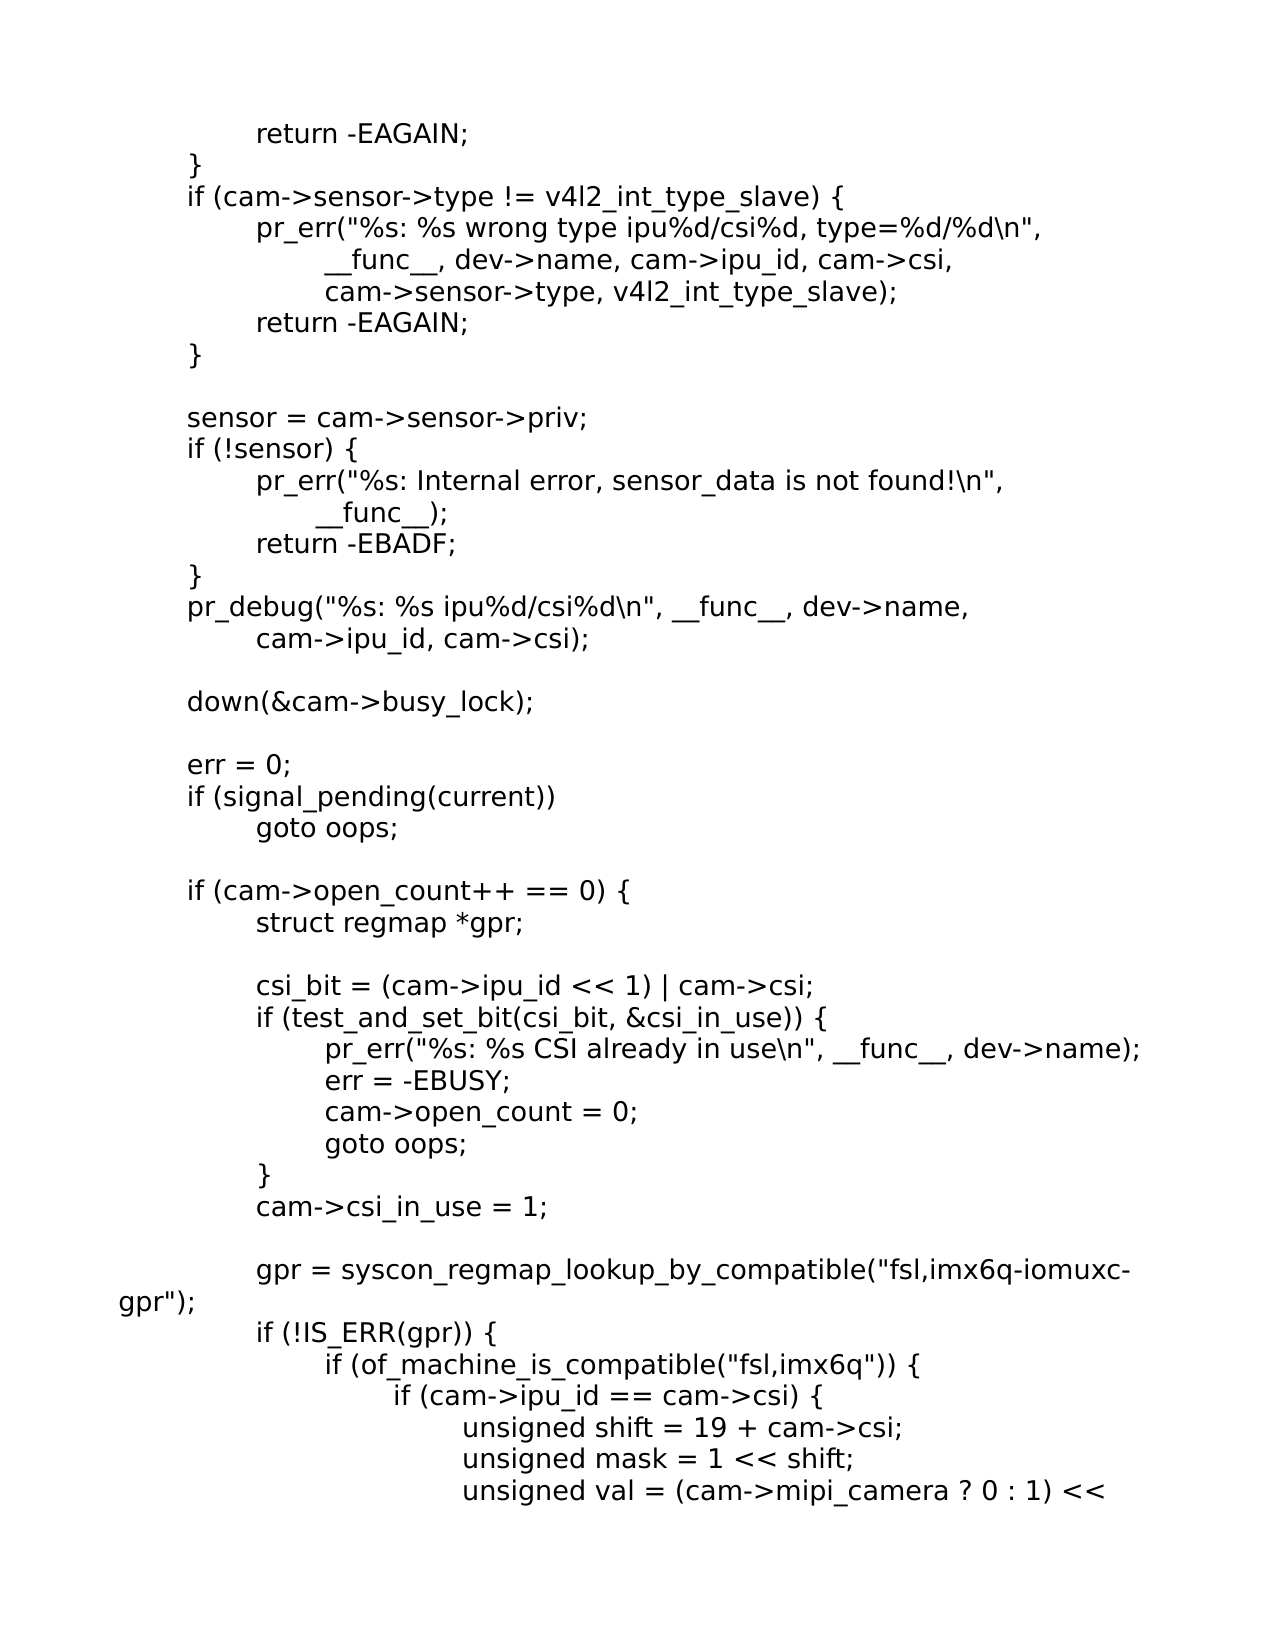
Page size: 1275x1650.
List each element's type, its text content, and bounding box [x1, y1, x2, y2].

text gpr = syscon_regmap_lookup_by_compatible("fsl,imx6q-iomuxc-gpr"); [118, 1254, 1157, 1317]
text sensor = cam->sensor->priv; [118, 402, 1157, 434]
text if (!IS_ERR(gpr)) { [118, 1317, 1157, 1349]
text unsigned shift = 19 + cam->csi; [118, 1412, 1157, 1444]
text struct regmap *gpr; [118, 907, 1157, 939]
text } [118, 339, 1157, 371]
text pr_debug("%s: %s ipu%d/csi%d\n", __func__, dev->name, [118, 592, 1157, 623]
text cam->csi_in_use = 1; [118, 1191, 1157, 1223]
text goto oops; [118, 1128, 1157, 1160]
text down(&cam->busy_lock); [118, 686, 1157, 718]
text if (cam->open_count++ == 0) { [118, 876, 1157, 907]
text __func__); [118, 497, 1157, 528]
text if (of_machine_is_compatible("fsl,imx6q")) { [118, 1349, 1157, 1381]
text csi_bit = (cam->ipu_id << 1) | cam->csi; [118, 970, 1157, 1002]
text return -EBADF; [118, 528, 1157, 560]
text __func__, dev->name, cam->ipu_id, cam->csi, [118, 244, 1157, 276]
text cam->ipu_id, cam->csi); [118, 623, 1157, 655]
text cam->sensor->type, v4l2_int_type_slave); [118, 276, 1157, 307]
text unsigned mask = 1 << shift; [118, 1444, 1157, 1475]
text cam->open_count = 0; [118, 1097, 1157, 1128]
text } [118, 1160, 1157, 1191]
text return -EAGAIN; [118, 307, 1157, 339]
text return -EAGAIN; [118, 118, 1157, 150]
text } [118, 560, 1157, 592]
text pr_err("%s: %s CSI already in use\n", __func__, dev->name); [118, 1033, 1157, 1065]
text err = -EBUSY; [118, 1065, 1157, 1097]
text if (signal_pending(current)) [118, 781, 1157, 812]
text err = 0; [118, 749, 1157, 781]
text unsigned val = (cam->mipi_camera ? 0 : 1) << [118, 1475, 1157, 1507]
text goto oops; [118, 812, 1157, 844]
text if (!sensor) { [118, 434, 1157, 465]
text pr_err("%s: %s wrong type ipu%d/csi%d, type=%d/%d\n", [118, 213, 1157, 244]
text if (cam->sensor->type != v4l2_int_type_slave) { [118, 181, 1157, 213]
text } [118, 150, 1157, 181]
text if (test_and_set_bit(csi_bit, &csi_in_use)) { [118, 1002, 1157, 1033]
text pr_err("%s: Internal error, sensor_data is not found!\n", [118, 465, 1157, 497]
text if (cam->ipu_id == cam->csi) { [118, 1381, 1157, 1412]
